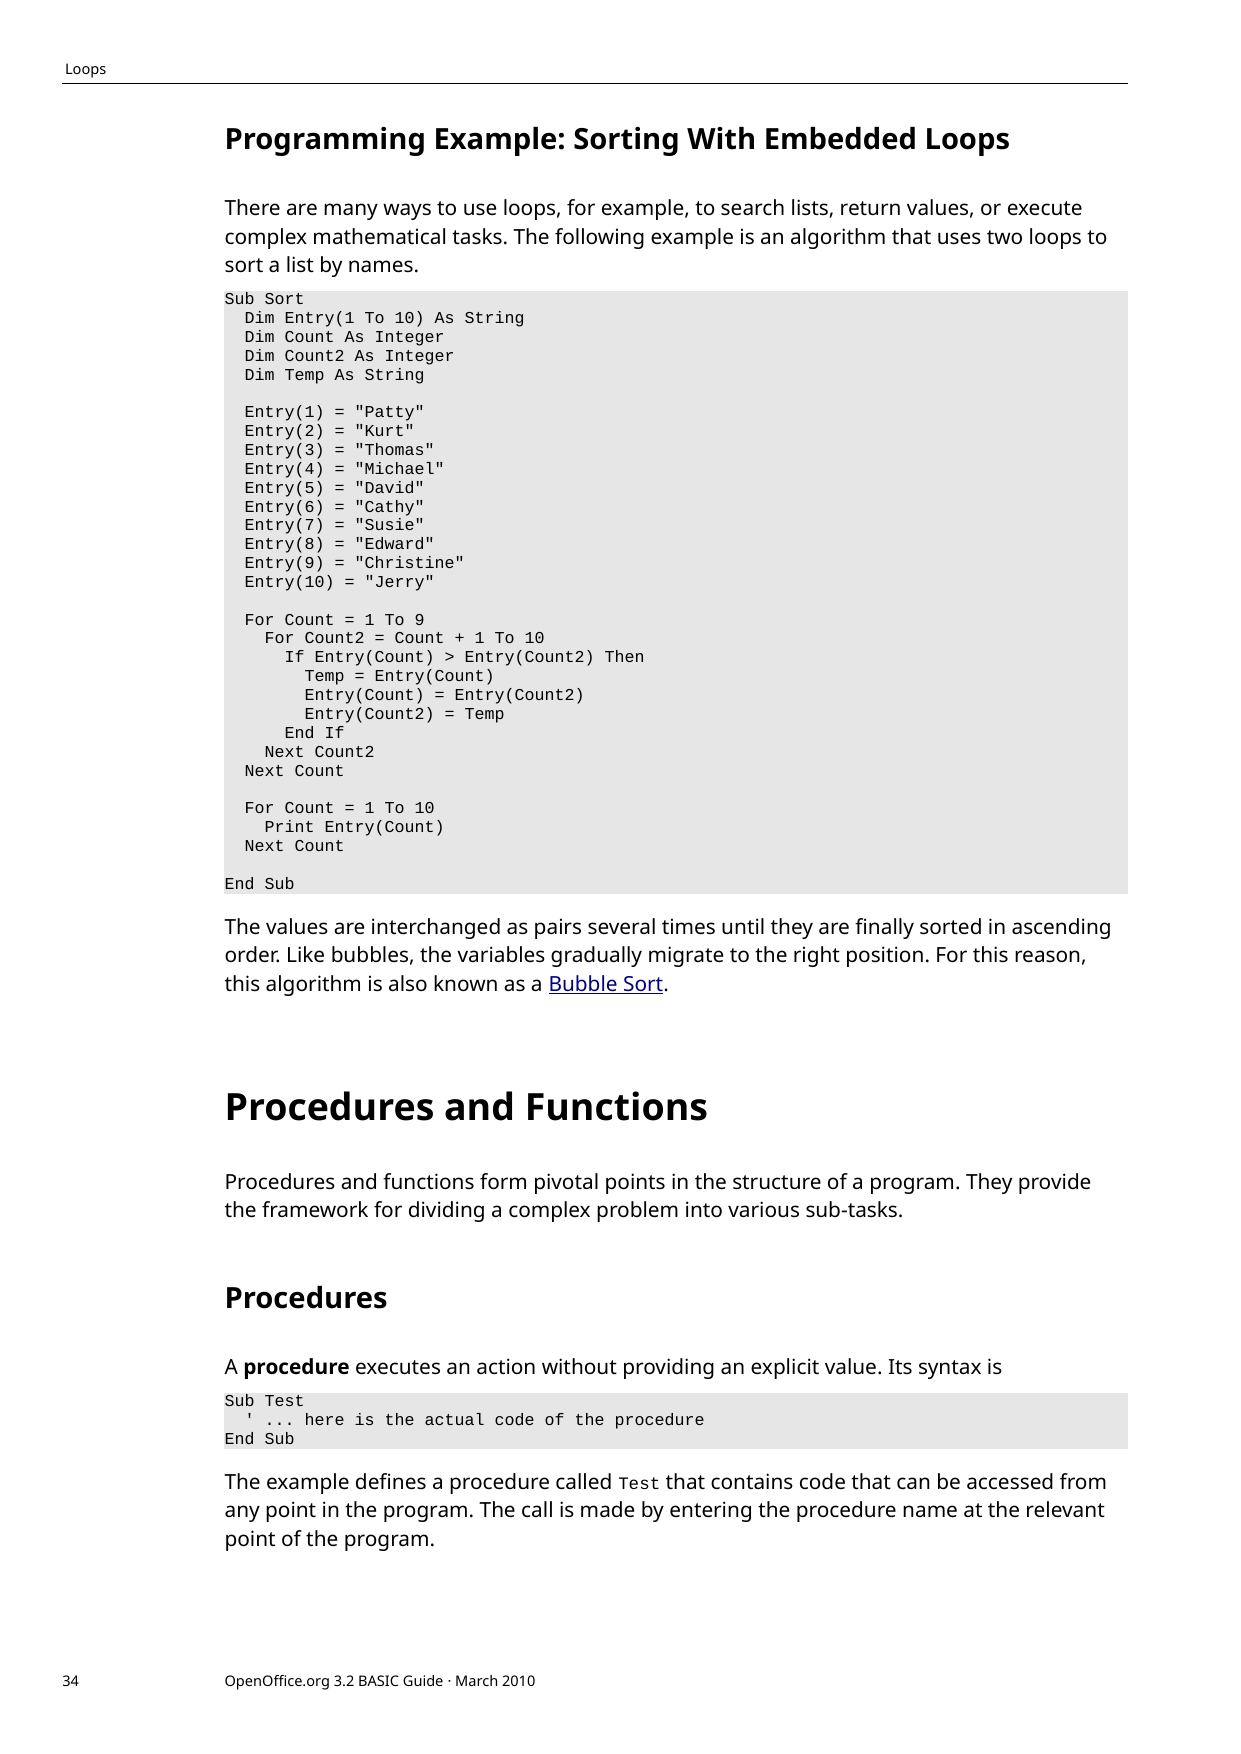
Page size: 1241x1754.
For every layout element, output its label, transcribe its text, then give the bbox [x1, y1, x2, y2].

subtitle Procedures and Functions [224, 1080, 1128, 1131]
text Sub Sort Dim Entry(1 To 10) As String Dim Count As Integer Dim Count2 As Integer Dim Temp As String Entry(1) = "Patty" Entry(2) = "Kurt" Entry(3) = "Thomas" Entry(4) = "Michael" Entry(5) = "David" Entry(6) = "Cathy" Entry(7) = "Susie" Entry(8) = "Edward" Entry(9) = "Christine" Entry(10) = "Jerry" For Count = 1 To 9 For Count2 = Count + 1 To 10 If Entry(Count) > Entry(Count2) Then Temp = Entry(Count) Entry(Count) = Entry(Count2) Entry(Count2) = Temp End If Next Count2 Next Count For Count = 1 To 10 Print Entry(Count) Next Count End Sub [224, 291, 1128, 894]
subtitle Procedures [224, 1277, 1128, 1317]
text The values are interchanged as pairs several times until they are finally sorted in ascending order. Like bubbles, the variables gradually migrate to the right position. For this reason, this algorithm is also known as a Bubble Sort. [224, 912, 1128, 997]
text The example defines a procedure called Test that contains code that can be accessed from any point in the program. The call is made by entering the procedure name at the relevant point of the program. [224, 1467, 1128, 1552]
text Sub Test ' ... here is the actual code of the procedure End Sub [224, 1393, 1128, 1449]
subtitle Programming Example: Sorting With Embedded Loops [224, 118, 1128, 158]
text Procedures and functions form pivotal points in the structure of a program. They provide the framework for dividing a complex problem into various sub-tasks. [224, 1167, 1128, 1224]
text A procedure executes an action without providing an explicit value. Its syntax is [224, 1352, 1128, 1381]
text There are many ways to use loops, for example, to search lists, return values, or execute complex mathematical tasks. The following example is an algorithm that uses two loops to sort a list by names. [224, 193, 1128, 279]
